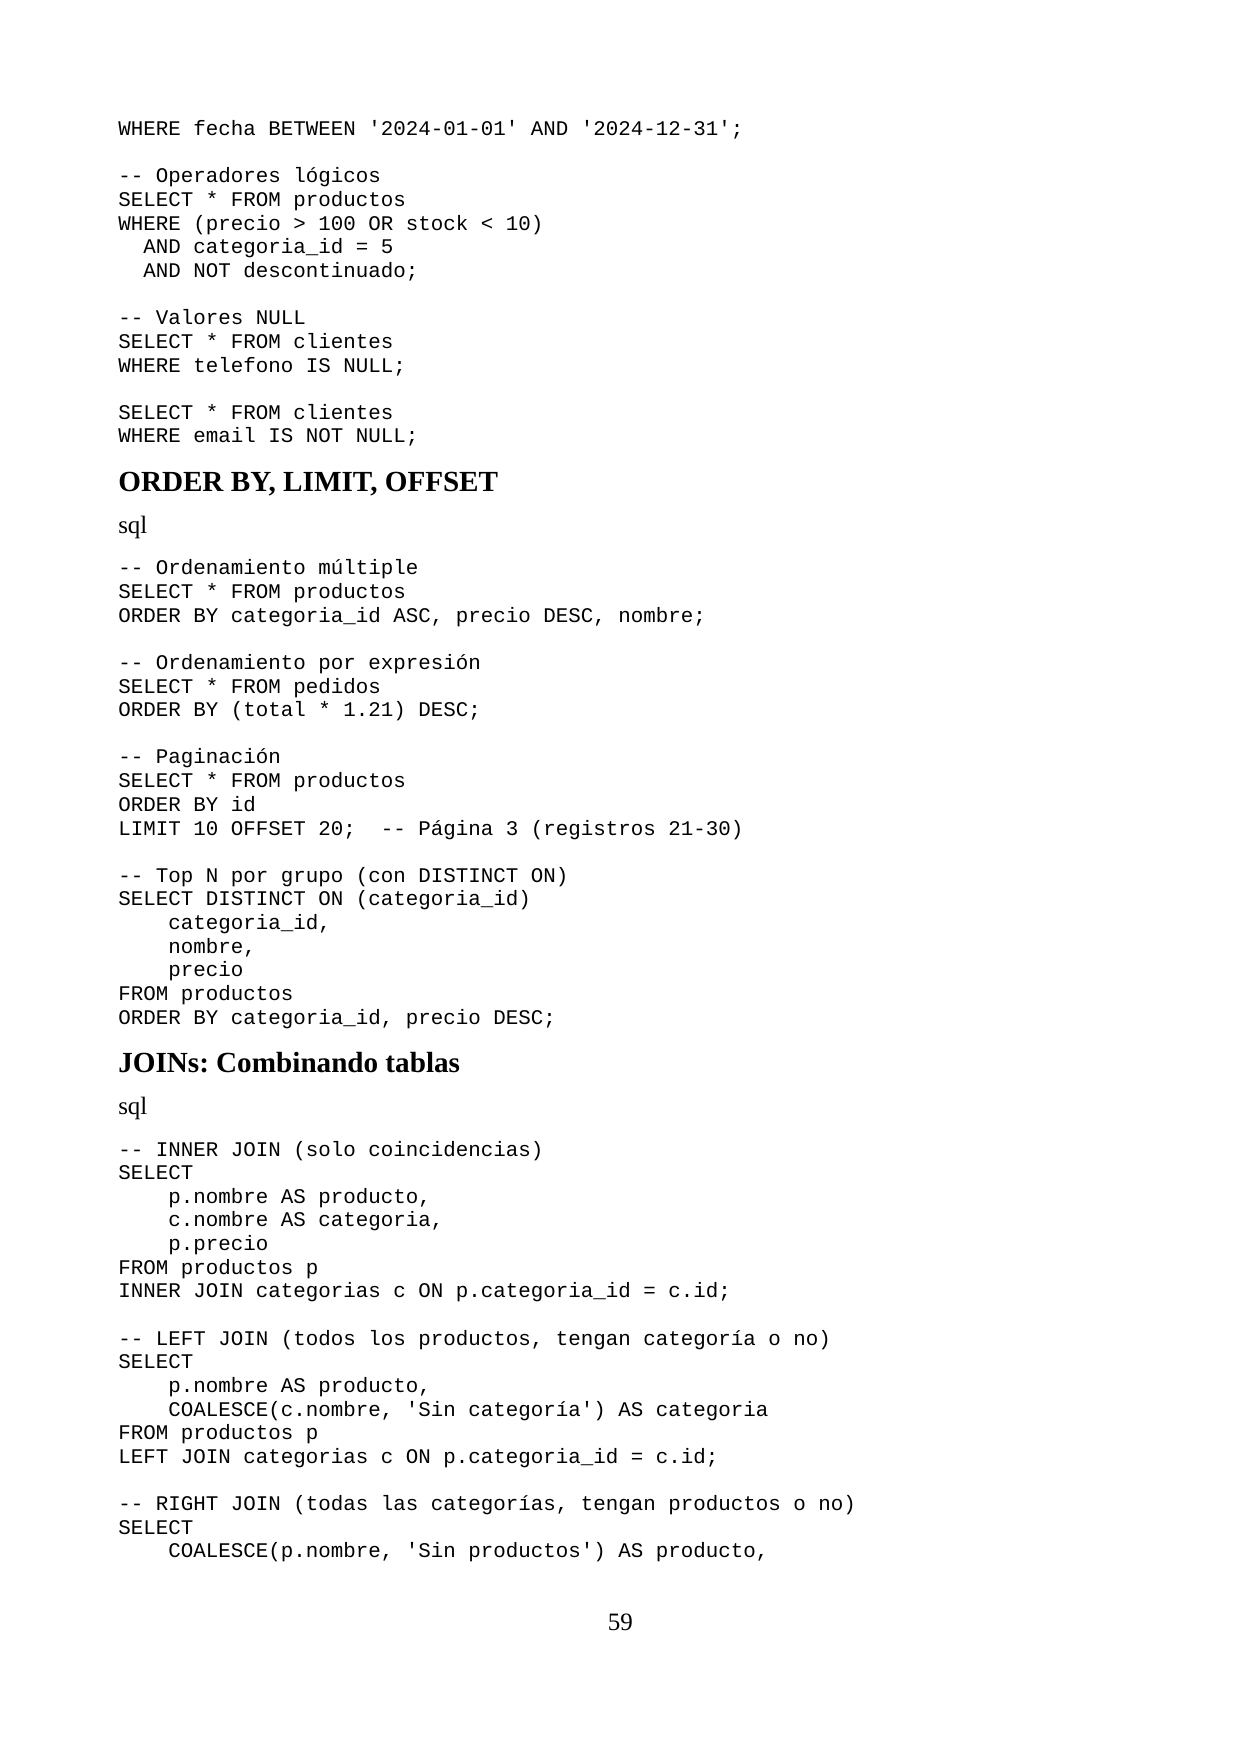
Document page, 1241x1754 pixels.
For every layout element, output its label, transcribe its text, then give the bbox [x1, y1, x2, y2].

text FROM productos p [118, 1422, 1122, 1446]
subtitle JOINs: Combinando tablas [118, 1045, 1122, 1078]
text WHERE fecha BETWEEN '2024-01-01' AND '2024-12-31'; [118, 118, 1122, 142]
text INNER JOIN categorias c ON p.categoria_id = c.id; [118, 1280, 1122, 1304]
text SELECT * FROM pedidos [118, 676, 1122, 699]
text -- Paginación [118, 747, 1122, 770]
text WHERE email IS NOT NULL; [118, 426, 1122, 449]
text WHERE telefono IS NULL; [118, 354, 1122, 378]
text -- Valores NULL [118, 307, 1122, 331]
text p.precio [118, 1233, 1122, 1257]
text -- Ordenamiento por expresión [118, 652, 1122, 676]
text SELECT [118, 1351, 1122, 1375]
text AND NOT descontinuado; [118, 260, 1122, 284]
text FROM productos [118, 983, 1122, 1007]
text WHERE (precio > 100 OR stock < 10) [118, 213, 1122, 236]
text sql [118, 510, 1122, 538]
text nombre, [118, 936, 1122, 959]
text SELECT [118, 1162, 1122, 1186]
text SELECT * FROM productos [118, 581, 1122, 605]
text ORDER BY categoria_id, precio DESC; [118, 1007, 1122, 1030]
text SELECT * FROM productos [118, 770, 1122, 794]
text SELECT [118, 1517, 1122, 1541]
text SELECT * FROM clientes [118, 331, 1122, 354]
text ORDER BY categoria_id ASC, precio DESC, nombre; [118, 605, 1122, 628]
text p.nombre AS producto, [118, 1186, 1122, 1209]
text -- INNER JOIN (solo coincidencias) [118, 1138, 1122, 1162]
text -- Operadores lógicos [118, 165, 1122, 189]
text sql [118, 1091, 1122, 1120]
text LIMIT 10 OFFSET 20; -- Página 3 (registros 21-30) [118, 817, 1122, 841]
text categoria_id, [118, 912, 1122, 936]
text precio [118, 959, 1122, 983]
text c.nombre AS categoria, [118, 1209, 1122, 1233]
text -- LEFT JOIN (todos los productos, tengan categoría o no) [118, 1328, 1122, 1351]
text LEFT JOIN categorias c ON p.categoria_id = c.id; [118, 1446, 1122, 1469]
text SELECT * FROM productos [118, 189, 1122, 213]
text -- Ordenamiento múltiple [118, 557, 1122, 581]
text -- RIGHT JOIN (todas las categorías, tengan productos o no) [118, 1493, 1122, 1517]
text COALESCE(p.nombre, 'Sin productos') AS producto, [118, 1541, 1122, 1564]
text -- Top N por grupo (con DISTINCT ON) [118, 865, 1122, 888]
subtitle ORDER BY, LIMIT, OFFSET [118, 464, 1122, 497]
text ORDER BY (total * 1.21) DESC; [118, 699, 1122, 723]
text SELECT DISTINCT ON (categoria_id) [118, 888, 1122, 912]
text SELECT * FROM clientes [118, 402, 1122, 426]
text COALESCE(c.nombre, 'Sin categoría') AS categoria [118, 1399, 1122, 1422]
text ORDER BY id [118, 794, 1122, 817]
text AND categoria_id = 5 [118, 236, 1122, 260]
text FROM productos p [118, 1257, 1122, 1280]
text p.nombre AS producto, [118, 1375, 1122, 1399]
